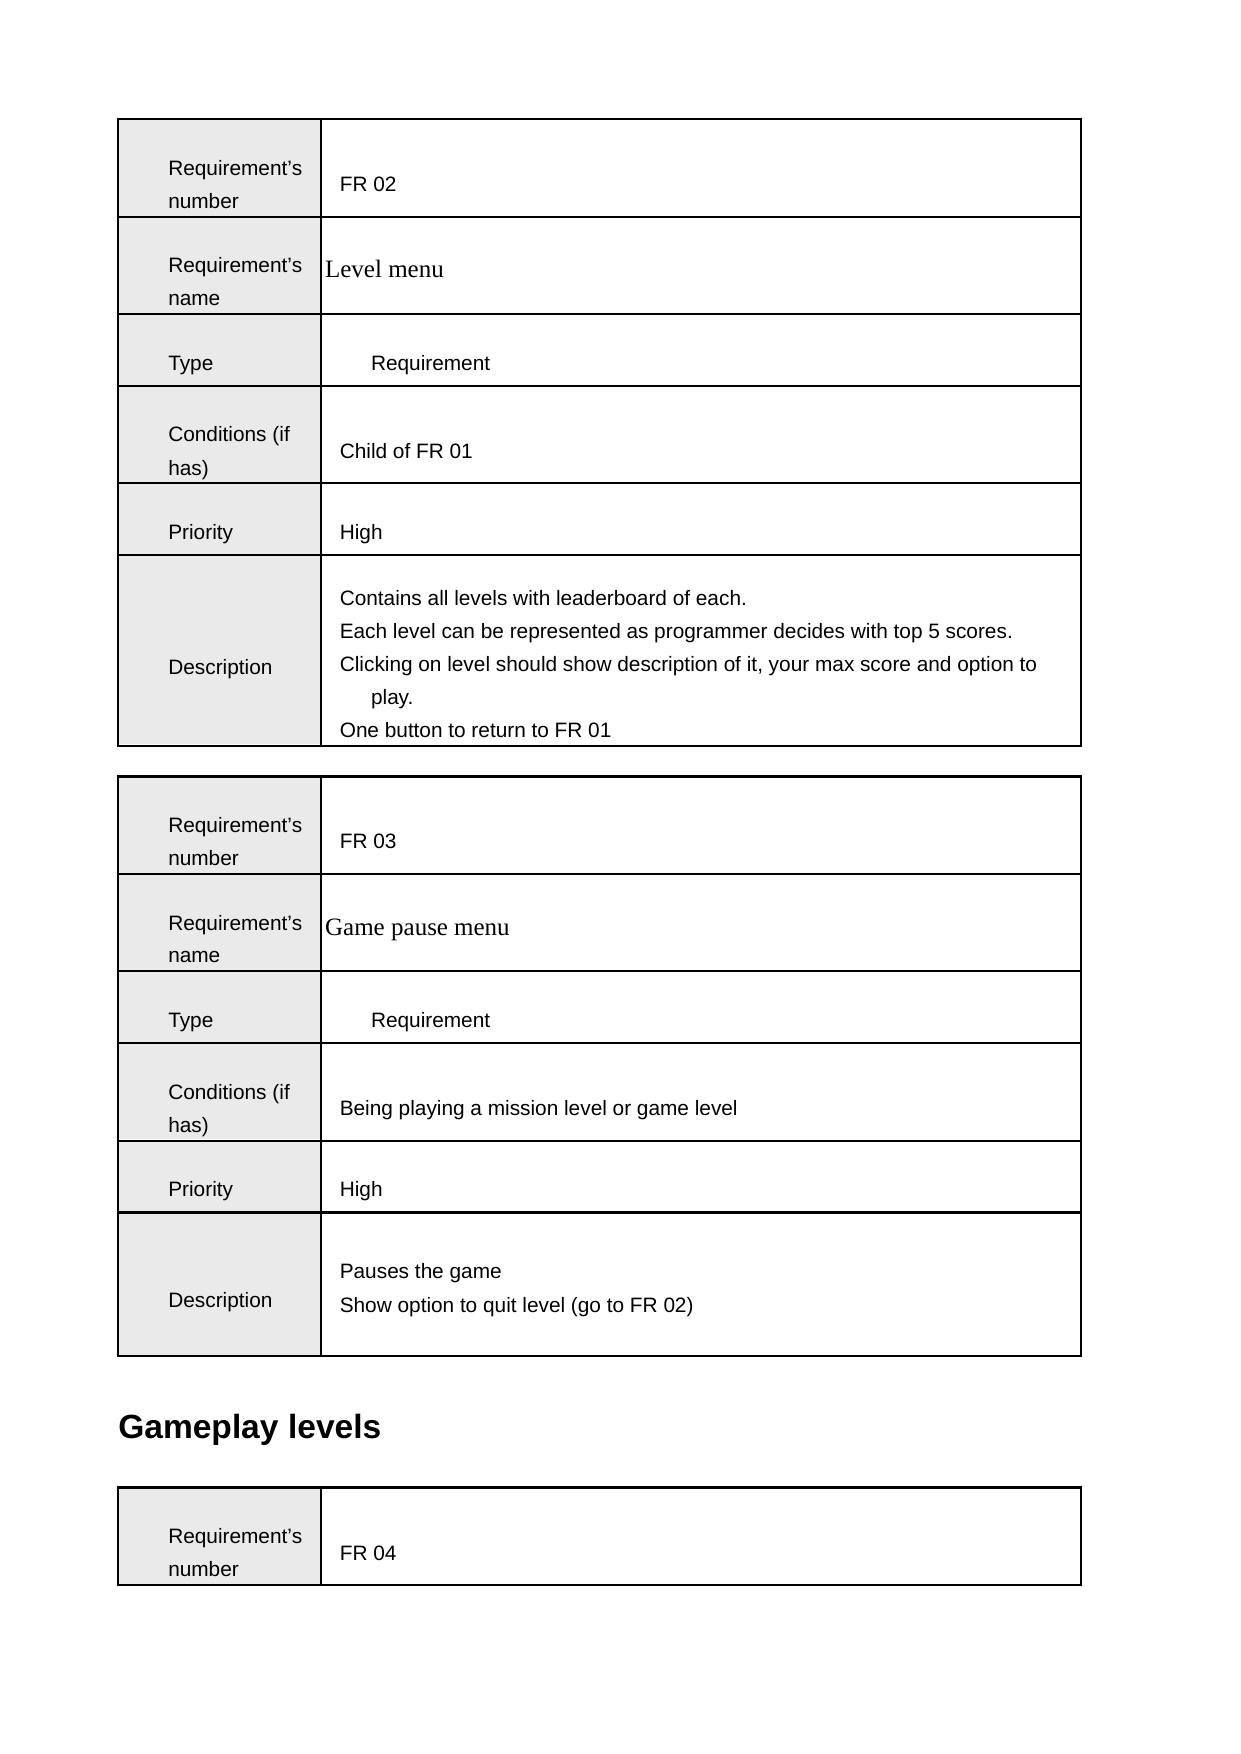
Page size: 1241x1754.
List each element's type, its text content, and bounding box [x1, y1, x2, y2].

table_cell Conditions (if has) [119, 1044, 320, 1139]
table_cell Priority [119, 484, 320, 554]
table_cell Type [119, 972, 320, 1042]
table_cell Contains all levels with leaderboard of each. Each level can be represented as programmer decides with top 5 scores. Clicking on level should show description of it, your max score and option to play. One button to return to FR 01 [322, 556, 1080, 744]
table_cell Requirement’s name [119, 218, 320, 313]
table_cell [851, 1142, 1080, 1211]
table_cell Game pause menu [322, 875, 1080, 970]
table_cell Priority [119, 1142, 320, 1211]
table_header Requirement’s number [119, 1489, 320, 1584]
table_cell Being playing a mission level or game level [322, 1044, 1080, 1139]
table_header FR 04 [322, 1489, 1080, 1584]
table_cell Child of FR 01 [322, 387, 1080, 482]
table_cell High [322, 484, 617, 554]
table_cell [617, 972, 1080, 1042]
table_header Requirement’s number [119, 120, 320, 216]
table_header Requirement’s number [119, 778, 320, 873]
subtitle Gameplay levels [118, 1406, 1122, 1445]
table_header FR 02 [322, 120, 1080, 216]
table_cell [617, 315, 1080, 385]
table_header FR 03 [322, 778, 1080, 873]
table_cell [851, 484, 1080, 554]
table_cell Description [119, 1214, 320, 1355]
table_cell High [322, 1142, 617, 1211]
table_cell Requirement [322, 315, 617, 385]
table_cell Requirement’s name [119, 875, 320, 970]
table_cell Conditions (if has) [119, 387, 320, 482]
table_cell Pauses the game Show option to quit level (go to FR 02) [322, 1214, 1080, 1355]
table_cell [617, 484, 851, 554]
table_cell Type [119, 315, 320, 385]
table_cell [617, 1142, 851, 1211]
table_cell Level menu [322, 218, 1080, 313]
table_cell Description [119, 556, 320, 744]
table_cell Requirement [322, 972, 617, 1042]
